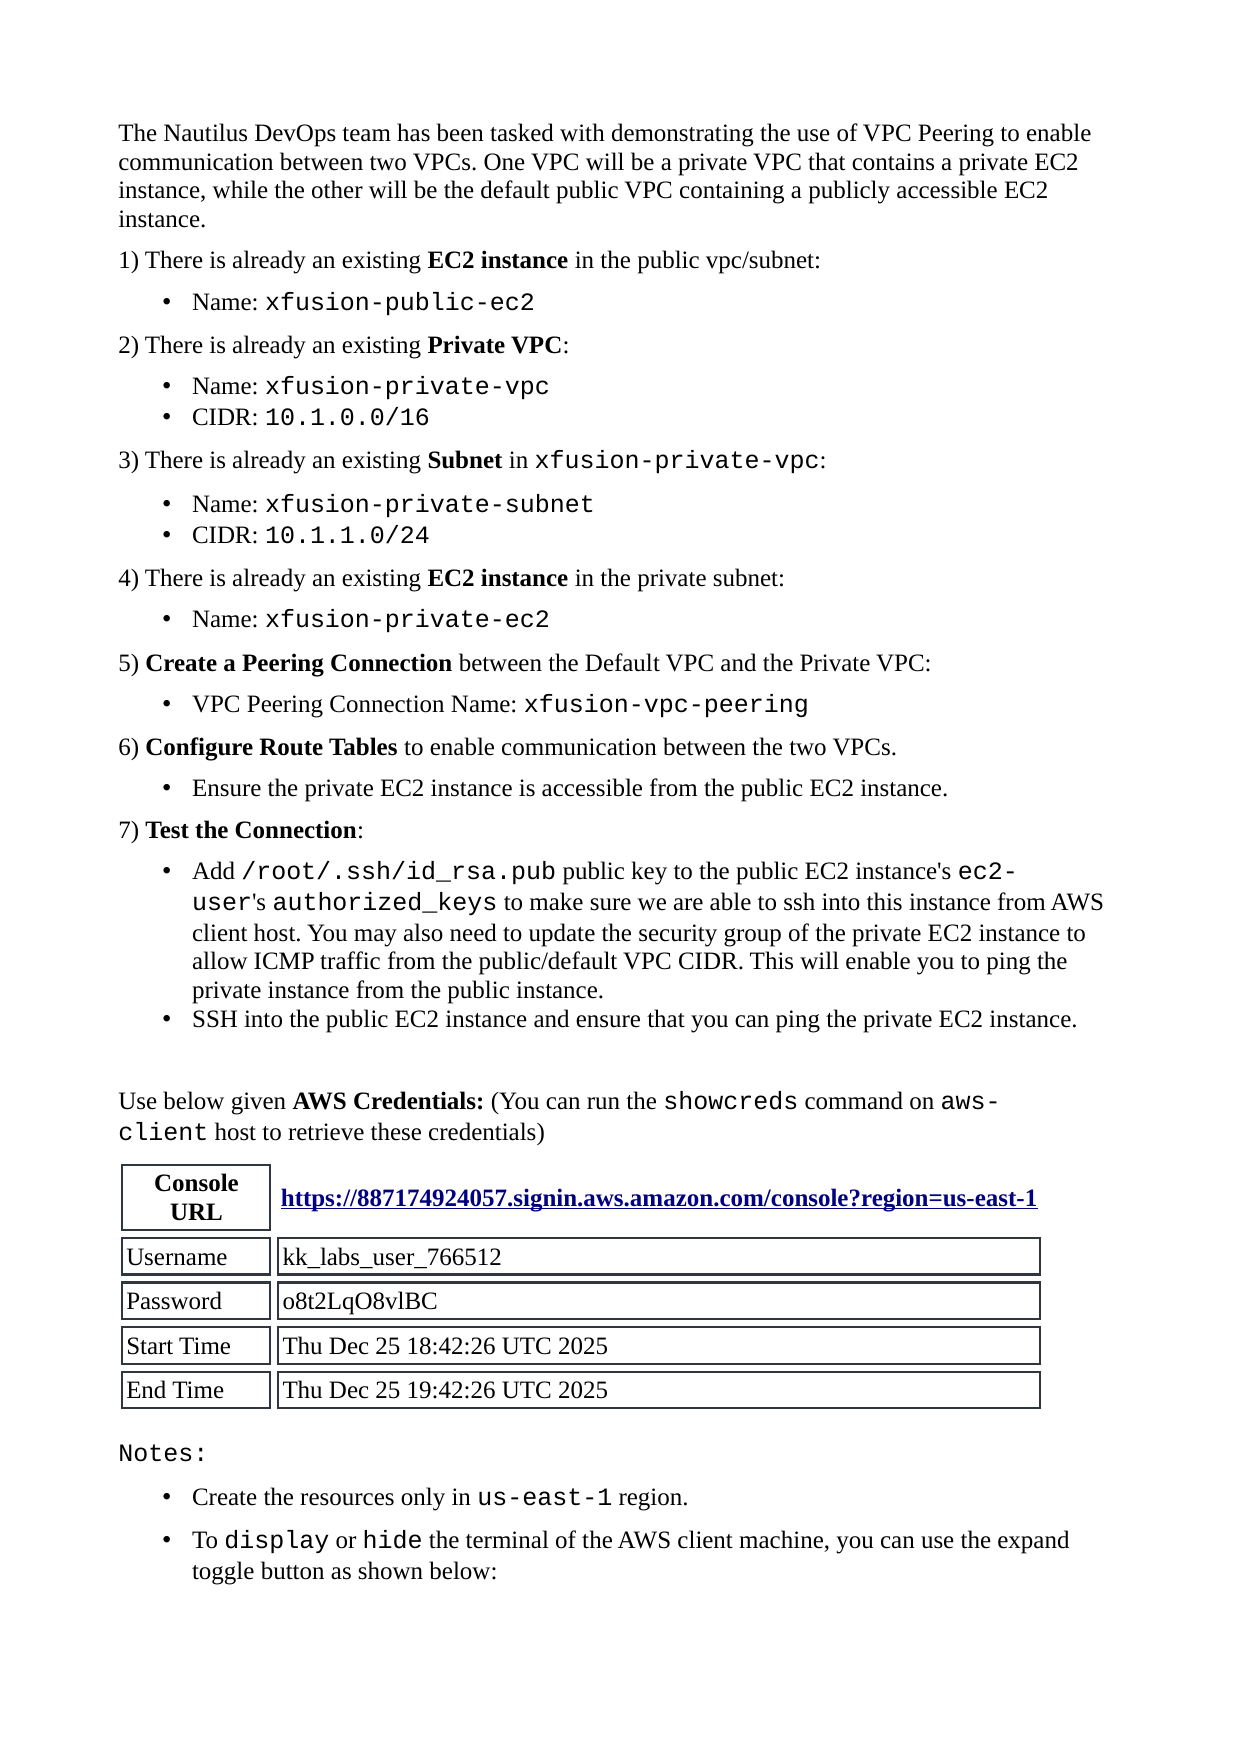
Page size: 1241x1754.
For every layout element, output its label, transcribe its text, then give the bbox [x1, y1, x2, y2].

table_cell Thu Dec 25 19:42:26 UTC 2025 [274, 1368, 1044, 1412]
table_header Console URL [118, 1161, 274, 1234]
list Add /root/.ssh/id_rsa.pub public key to the public EC2 instance's ec2-user's authorized_keys to make sure we are able to ssh into this instance from AWS client host. You may also need to update the security group of the private EC2 instance to allow ICMP traffic from the public/default VPC CIDR. This will enable you to ping the private instance from the public instance. [162, 856, 1122, 1004]
text 6) Configure Route Tables to enable communication between the two VPCs. [118, 732, 1122, 761]
text Use below given AWS Credentials: (You can run the showcreds command on aws-client host to retrieve these credentials) [118, 1086, 1122, 1148]
list CIDR: 10.1.0.0/16 [162, 402, 1122, 433]
table_cell End Time [118, 1368, 274, 1412]
table_cell kk_labs_user_766512 [274, 1234, 1044, 1278]
text 5) Create a Peering Connection between the Default VPC and the Private VPC: [118, 648, 1122, 676]
list Create the resources only in us-east-1 region. [162, 1482, 1122, 1513]
list To display or hide the terminal of the AWS client machine, you can use the expand toggle button as shown below: [162, 1525, 1122, 1613]
table_cell o8t2LqO8vlBC [274, 1279, 1044, 1323]
list Name: xfusion-private-ec2 [162, 604, 1122, 635]
list Ensure the private EC2 instance is accessible from the public EC2 instance. [162, 773, 1122, 802]
text 7) Test the Connection: [118, 815, 1122, 843]
table_header https://887174924057.signin.aws.amazon.com/console?region=us-east-1 [274, 1161, 1044, 1234]
text 3) There is already an existing Subnet in xfusion-private-vpc: [118, 446, 1122, 476]
table_cell Start Time [118, 1323, 274, 1368]
text 4) There is already an existing EC2 instance in the private subnet: [118, 563, 1122, 592]
text Notes: [118, 1412, 1122, 1469]
table_cell Thu Dec 25 18:42:26 UTC 2025 [274, 1323, 1044, 1368]
list CIDR: 10.1.1.0/24 [162, 520, 1122, 551]
text The Nautilus DevOps team has been tasked with demonstrating the use of VPC Peering to enable communication between two VPCs. One VPC will be a private VPC that contains a private EC2 instance, while the other will be the default public VPC containing a publicly accessible EC2 instance. [118, 118, 1122, 233]
text 1) There is already an existing EC2 instance in the public vpc/subnet: [118, 246, 1122, 274]
table_cell Password [118, 1279, 274, 1323]
list Name: xfusion-public-ec2 [162, 287, 1122, 318]
text 2) There is already an existing Private VPC: [118, 330, 1122, 359]
list SSH into the public EC2 instance and ensure that you can ping the private EC2 instance. [162, 1004, 1122, 1033]
list Name: xfusion-private-vpc [162, 371, 1122, 402]
table_cell Username [118, 1234, 274, 1278]
list Name: xfusion-private-subnet [162, 489, 1122, 520]
list VPC Peering Connection Name: xfusion-vpc-peering [162, 689, 1122, 720]
